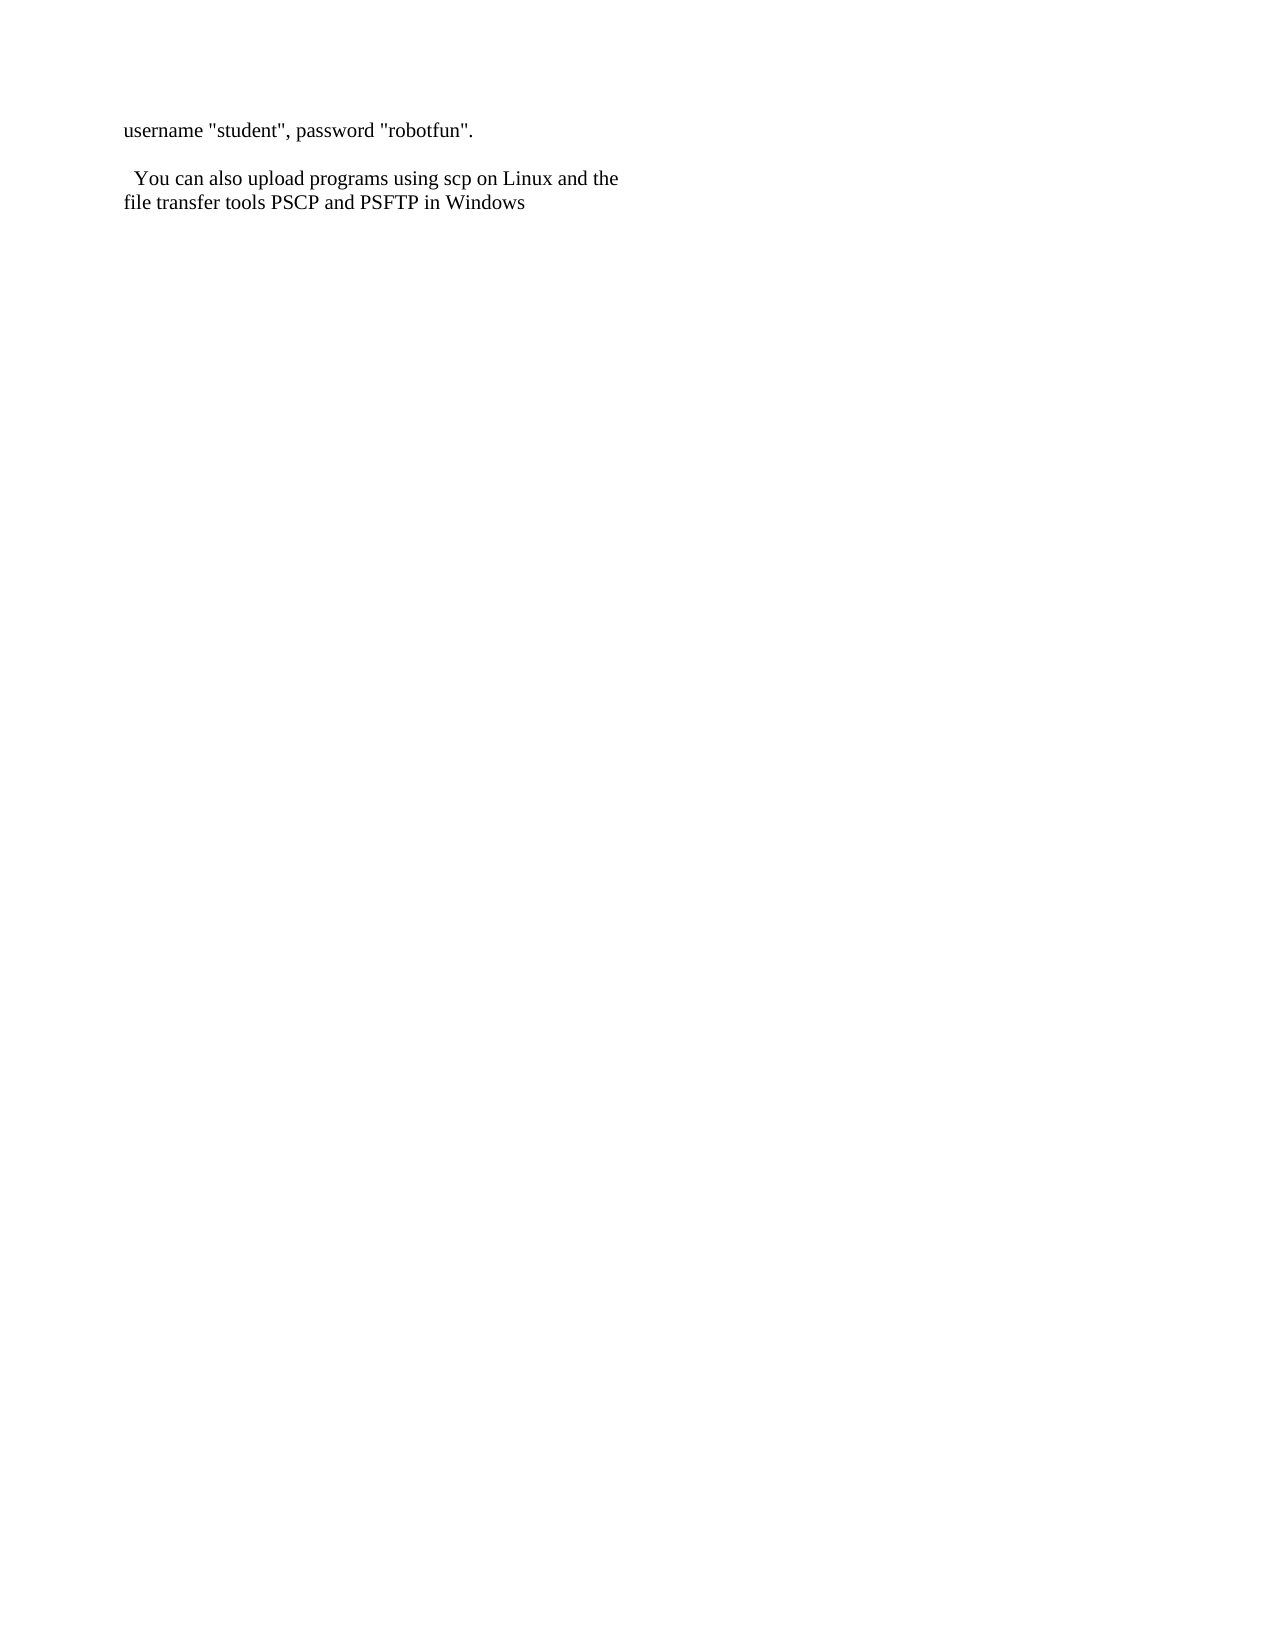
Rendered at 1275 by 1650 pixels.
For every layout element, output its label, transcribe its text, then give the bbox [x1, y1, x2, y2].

text file transfer tools PSCP and PSFTP in Windows [118, 190, 1157, 214]
text You can also upload programs using scp on Linux and the [118, 166, 1157, 190]
text username "student", password "robotfun". [118, 118, 1157, 142]
